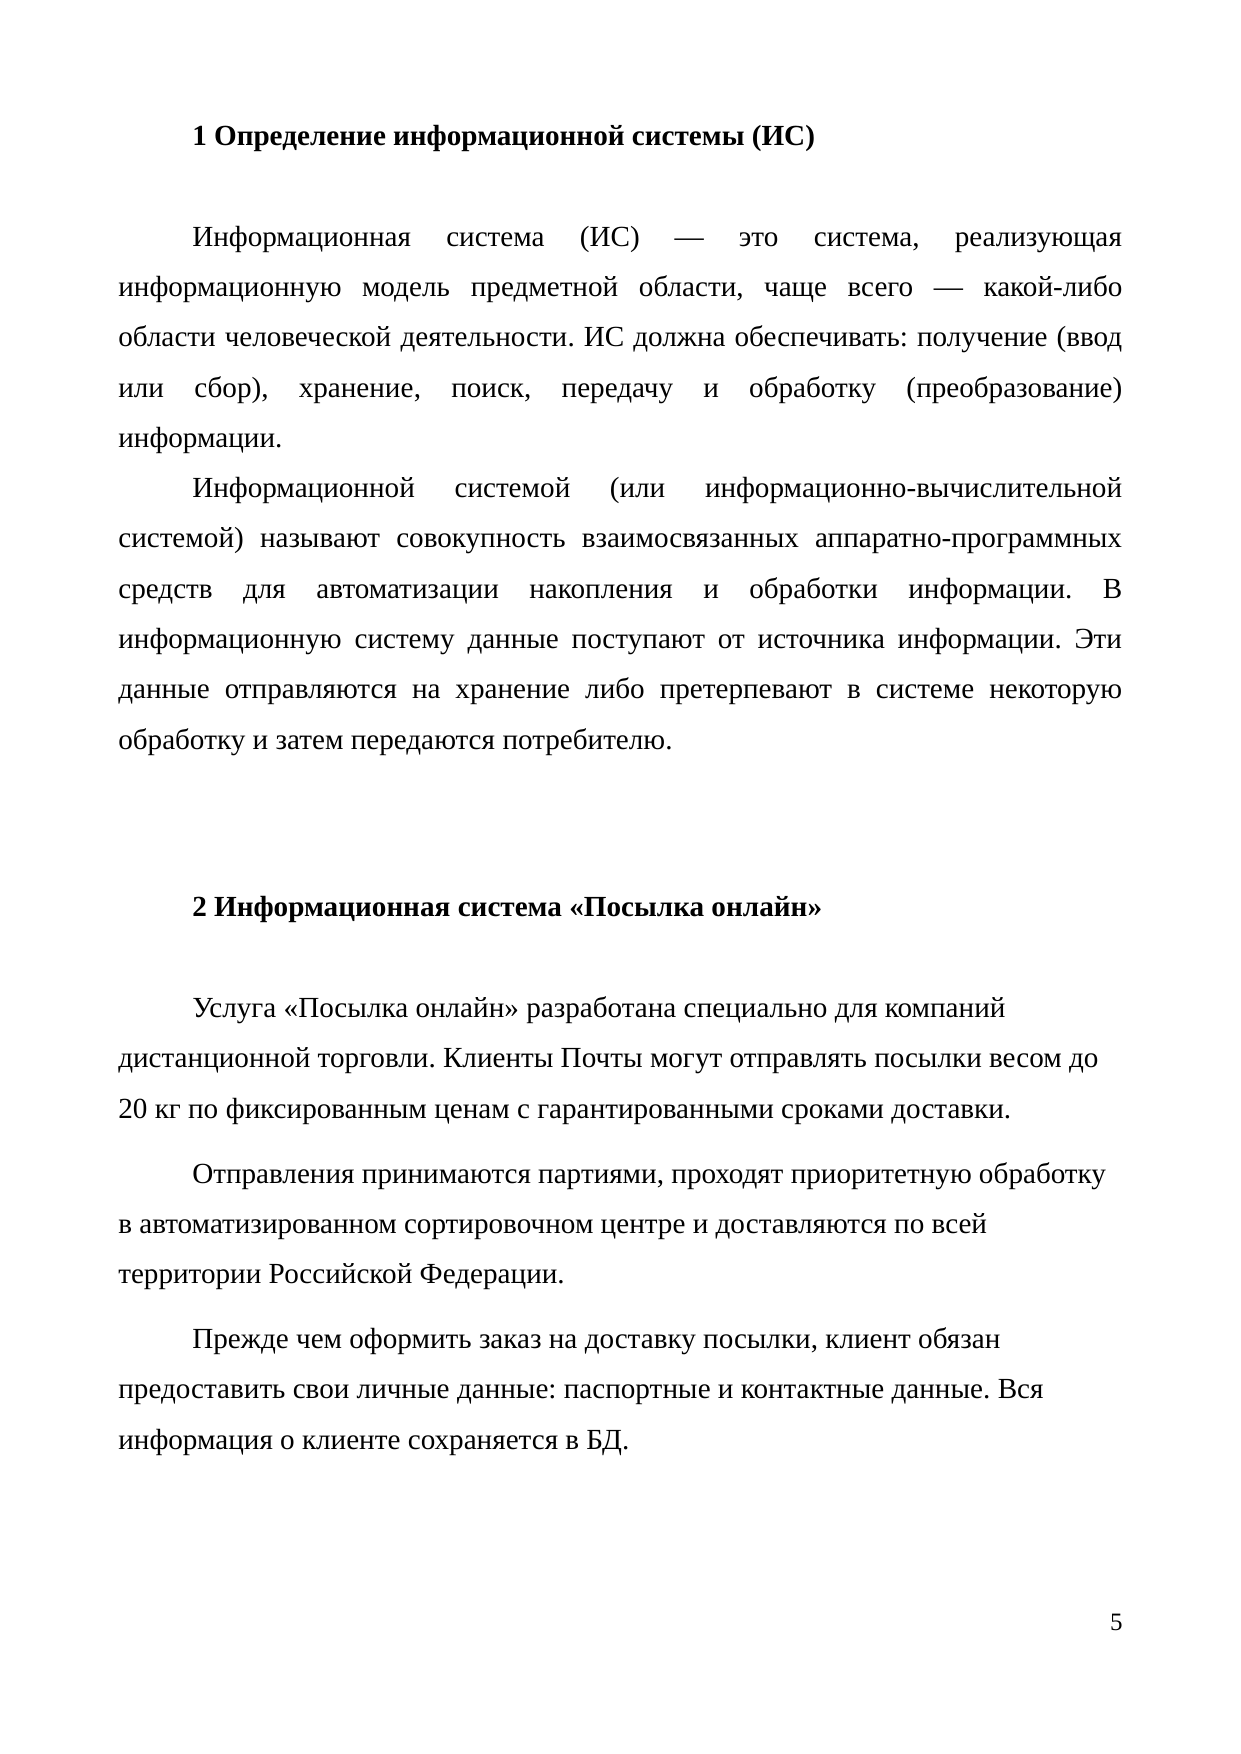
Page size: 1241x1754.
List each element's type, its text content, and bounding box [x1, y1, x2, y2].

text Услуга «Посылка онлайн» разработана специально для компаний дистанционной торговли. Клиенты Почты могут отправлять посылки весом до 20 кг по фиксированным ценам с гарантированными сроками доставки. [118, 990, 1122, 1124]
text Информационной системой (или информационно-вычислительной системой) называют совокупность взаимосвязанных аппаратно-программных средств для автоматизации накопления и обработки информации. В информационную систему данные поступают от источника информации. Эти данные отправляются на хранение либо претерпевают в системе некоторую обработку и затем передаются потребителю. [118, 470, 1122, 755]
text 1 Определение информационной системы (ИС) [118, 118, 1122, 152]
text Прежде чем оформить заказ на доставку посылки, клиент обязан предоставить свои личные данные: паспортные и контактные данные. Вся информация о клиенте сохраняется в БД. [118, 1321, 1122, 1455]
text Отправления принимаются партиями, проходят приоритетную обработку в автоматизированном сортировочном центре и доставляются по всей территории Российской Федерации. [118, 1156, 1122, 1290]
text Информационная система (ИС) — это система, реализующая информационную модель предметной области, чаще всего — какой-либо области человеческой деятельности. ИС должна обеспечивать: получение (ввод или сбор), хранение, поиск, передачу и обработку (преобразование) информации. [118, 219, 1122, 453]
text 2 Информационная система «Посылка онлайн» [118, 889, 1122, 923]
